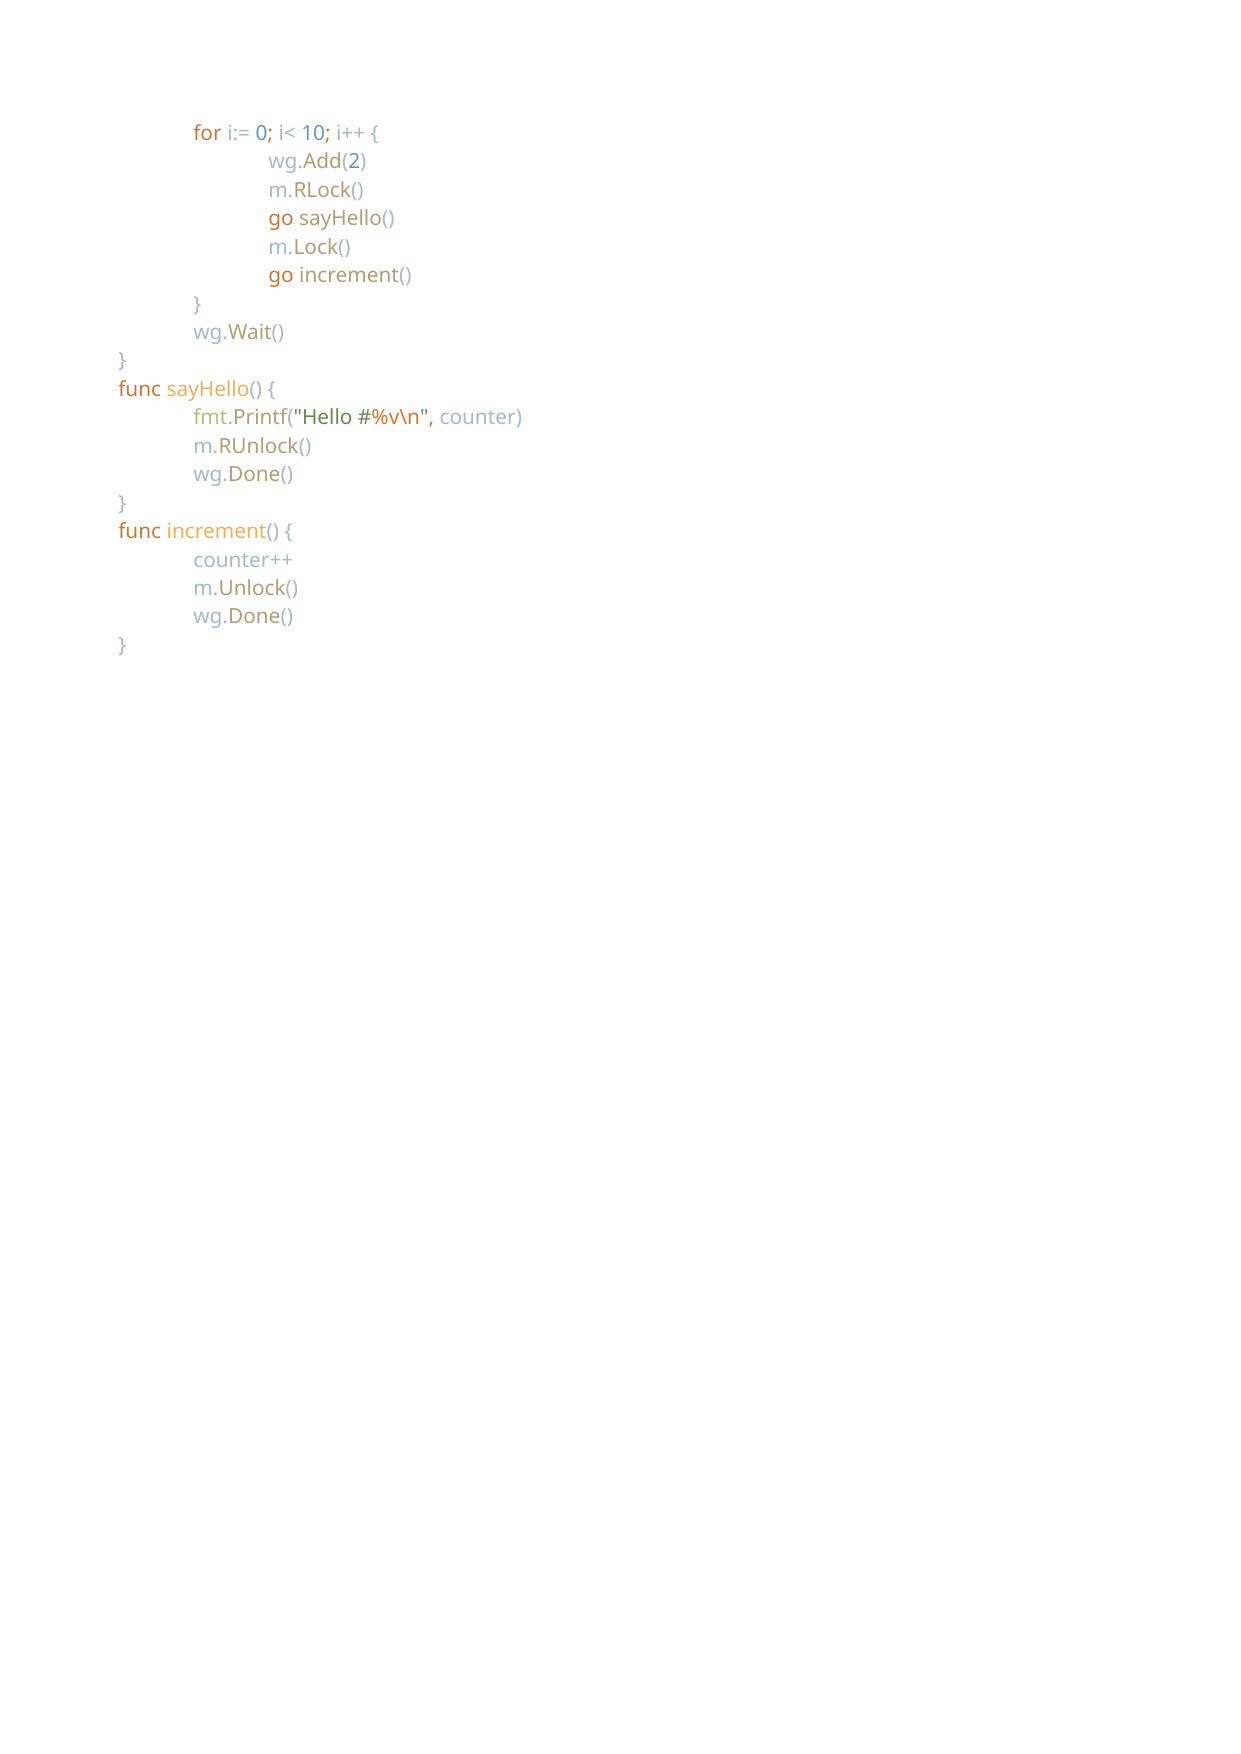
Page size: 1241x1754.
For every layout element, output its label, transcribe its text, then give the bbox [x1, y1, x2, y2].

text for i:= 0; i< 10; i++ { wg.Add(2) m.RLock() go sayHello() m.Lock() go increment() } wg.Wait() } func sayHello() { fmt.Printf("Hello #%v\n", counter) m.RUnlock() wg.Done() } func increment() { counter++ m.Unlock() wg.Done() } [118, 118, 1122, 658]
